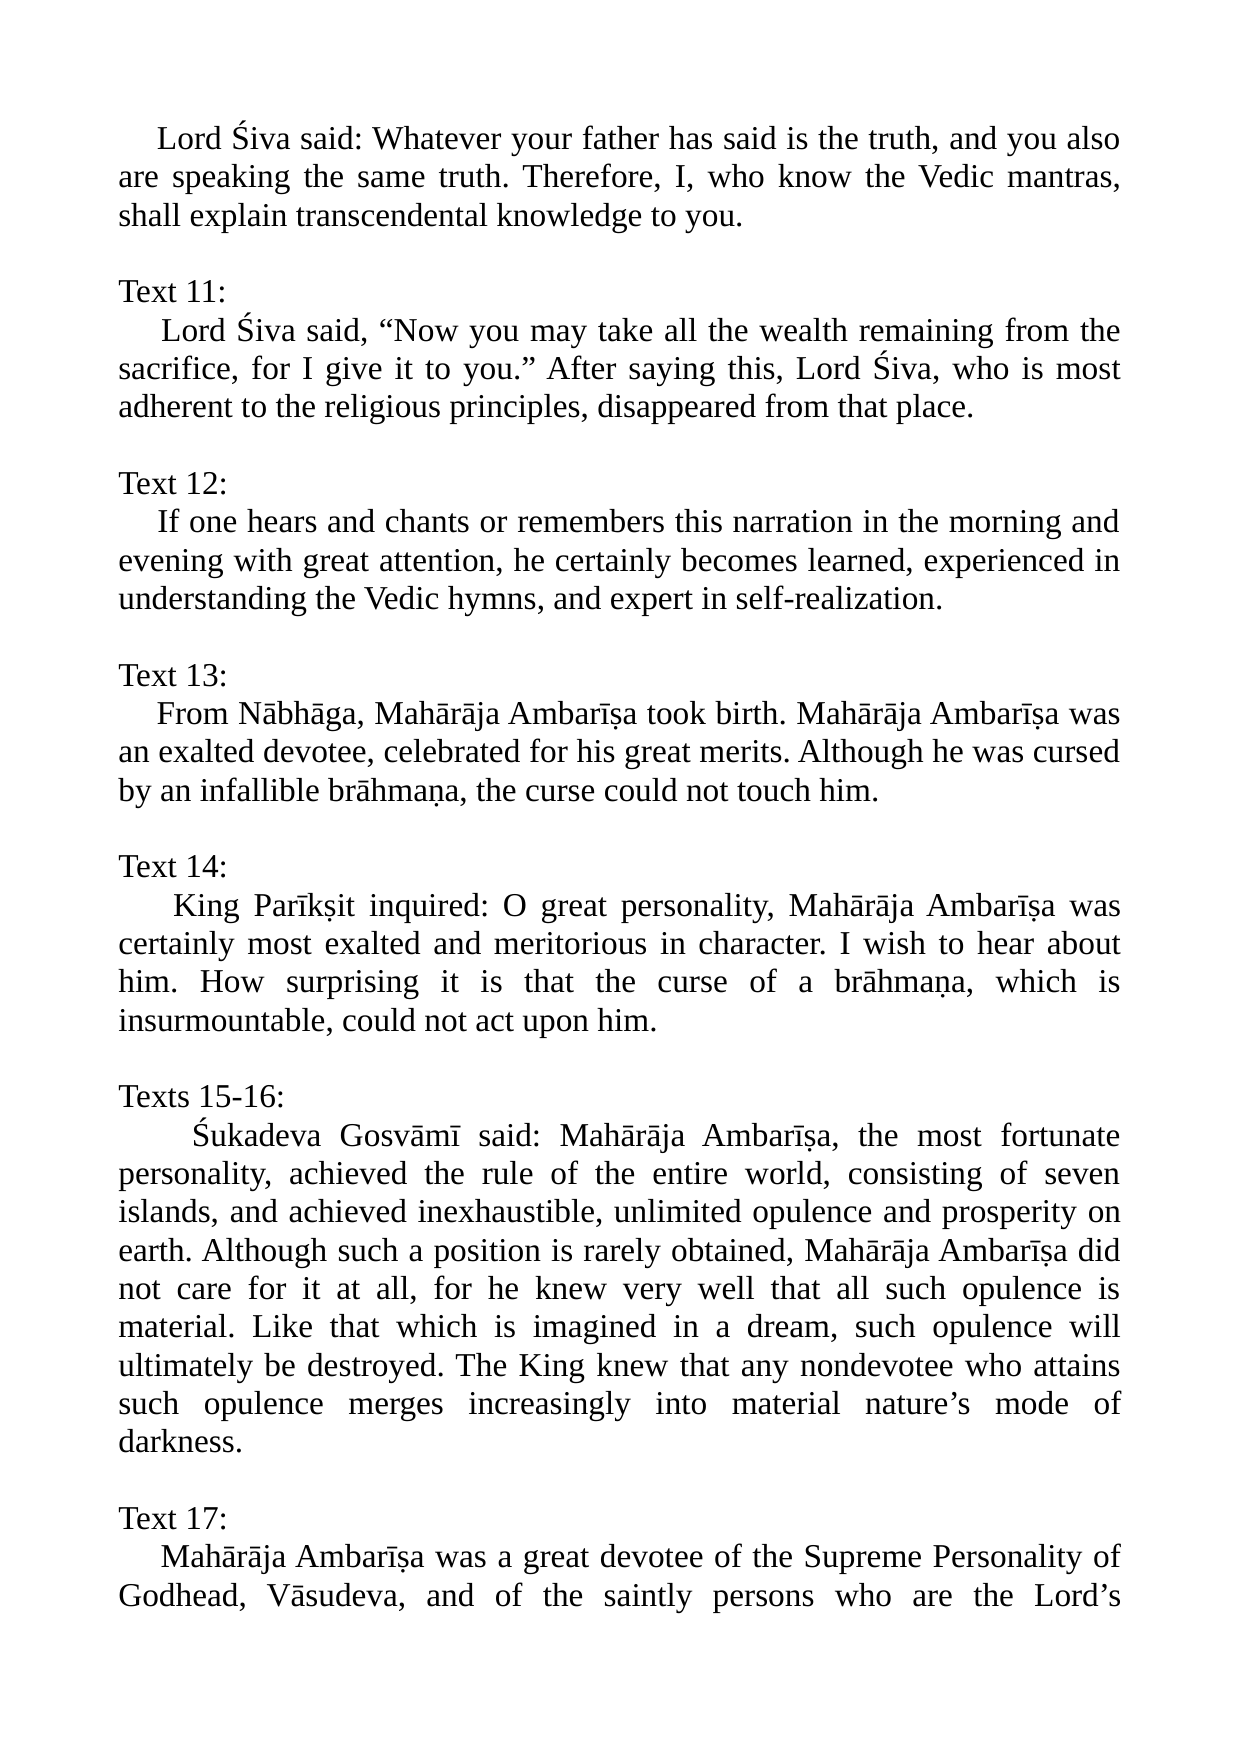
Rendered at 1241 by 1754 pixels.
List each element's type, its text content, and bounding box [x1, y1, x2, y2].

text Text 14: [118, 846, 1122, 885]
text Śukadeva Gosvāmī said: Mahārāja Ambarīṣa, the most fortunate personality, achieved the rule of the entire world, consisting of seven islands, and achieved inexhaustible, unlimited opulence and prosperity on earth. Although such a position is rarely obtained, Mahārāja Ambarīṣa did not care for it at all, for he knew very well that all such opulence is material. Like that which is imagined in a dream, such opulence will ultimately be destroyed. The King knew that any nondevotee who attains such opulence merges increasingly into material nature’s mode of darkness. [118, 1115, 1122, 1460]
text If one hears and chants or remembers this narration in the morning and evening with great attention, he certainly becomes learned, experienced in understanding the Vedic hymns, and expert in self-realization. [118, 501, 1122, 616]
text Lord Śiva said, “Now you may take all the wealth remaining from the sacrifice, for I give it to you.” After saying this, Lord Śiva, who is most adherent to the religious principles, disappeared from that place. [118, 310, 1122, 425]
text Mahārāja Ambarīṣa was a great devotee of the Supreme Personality of Godhead, Vāsudeva, and of the saintly persons who are the Lord’s [118, 1536, 1122, 1613]
text Text 12: [118, 463, 1122, 501]
text Lord Śiva said: Whatever your father has said is the truth, and you also are speaking the same truth. Therefore, I, who know the Vedic mantras, shall explain transcendental knowledge to you. [118, 118, 1122, 233]
text King Parīkṣit inquired: O great personality, Mahārāja Ambarīṣa was certainly most exalted and meritorious in character. I wish to hear about him. How surprising it is that the curse of a brāhmaṇa, which is insurmountable, could not act upon him. [118, 885, 1122, 1038]
text Text 17: [118, 1498, 1122, 1536]
text Text 11: [118, 271, 1122, 310]
text Text 13: [118, 655, 1122, 693]
text Texts 15-16: [118, 1076, 1122, 1115]
text From Nābhāga, Mahārāja Ambarīṣa took birth. Mahārāja Ambarīṣa was an exalted devotee, celebrated for his great merits. Although he was cursed by an infallible brāhmaṇa, the curse could not touch him. [118, 693, 1122, 808]
